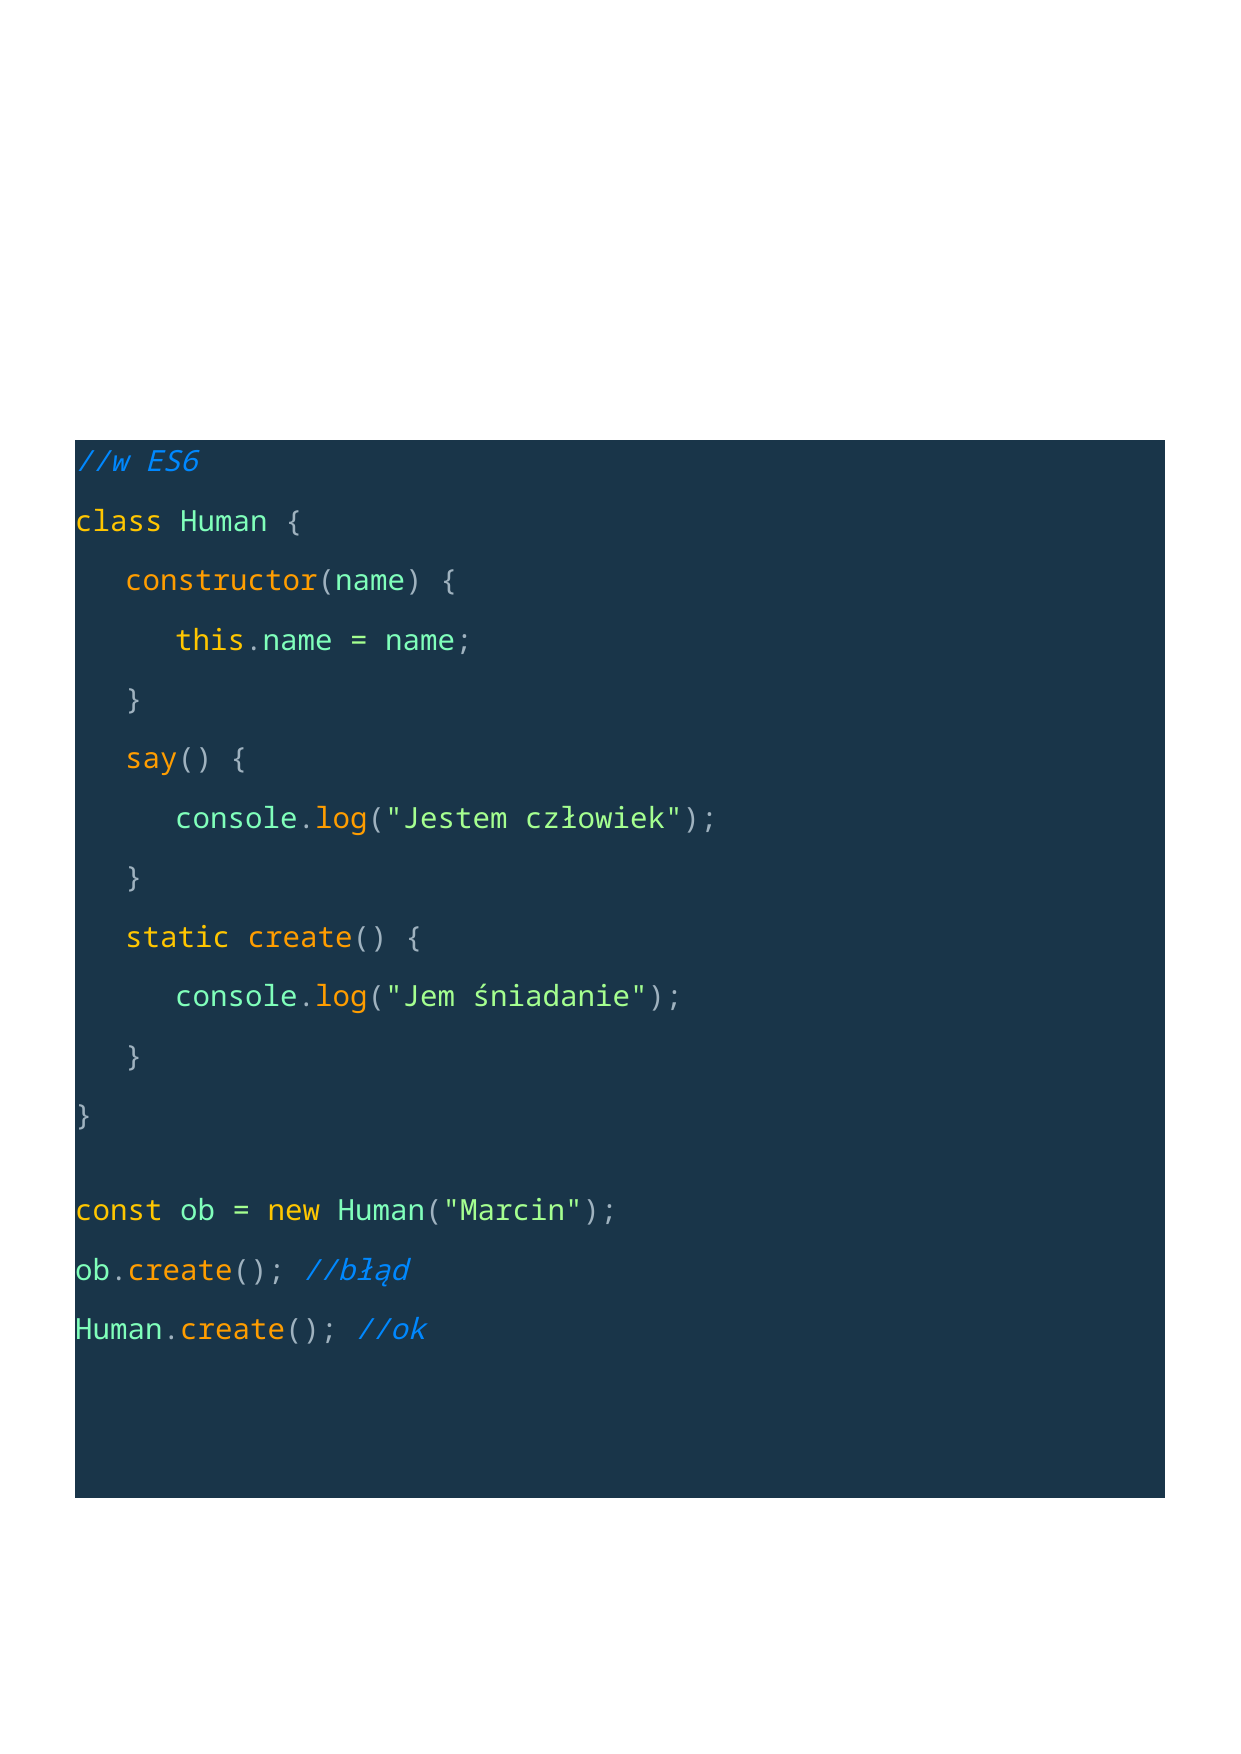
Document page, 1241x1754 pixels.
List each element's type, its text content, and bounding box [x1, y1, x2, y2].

text Human.create(); //ok [75, 1308, 1165, 1348]
text } [75, 1094, 1165, 1134]
text console.log("Jem śniadanie"); [75, 976, 1165, 1015]
text const ob = new Human("Marcin"); [75, 1189, 1165, 1229]
text //w ES6 [75, 440, 1165, 480]
text class Human { [75, 500, 1165, 539]
text } [75, 857, 1165, 896]
text ob.create(); //błąd [75, 1249, 1165, 1289]
text static create() { [75, 916, 1165, 956]
text } [75, 1035, 1165, 1075]
text say() { [75, 738, 1165, 777]
text this.name = name; [75, 619, 1165, 658]
text constructor(name) { [75, 559, 1165, 599]
text } [75, 678, 1165, 718]
text console.log("Jestem człowiek"); [75, 797, 1165, 837]
